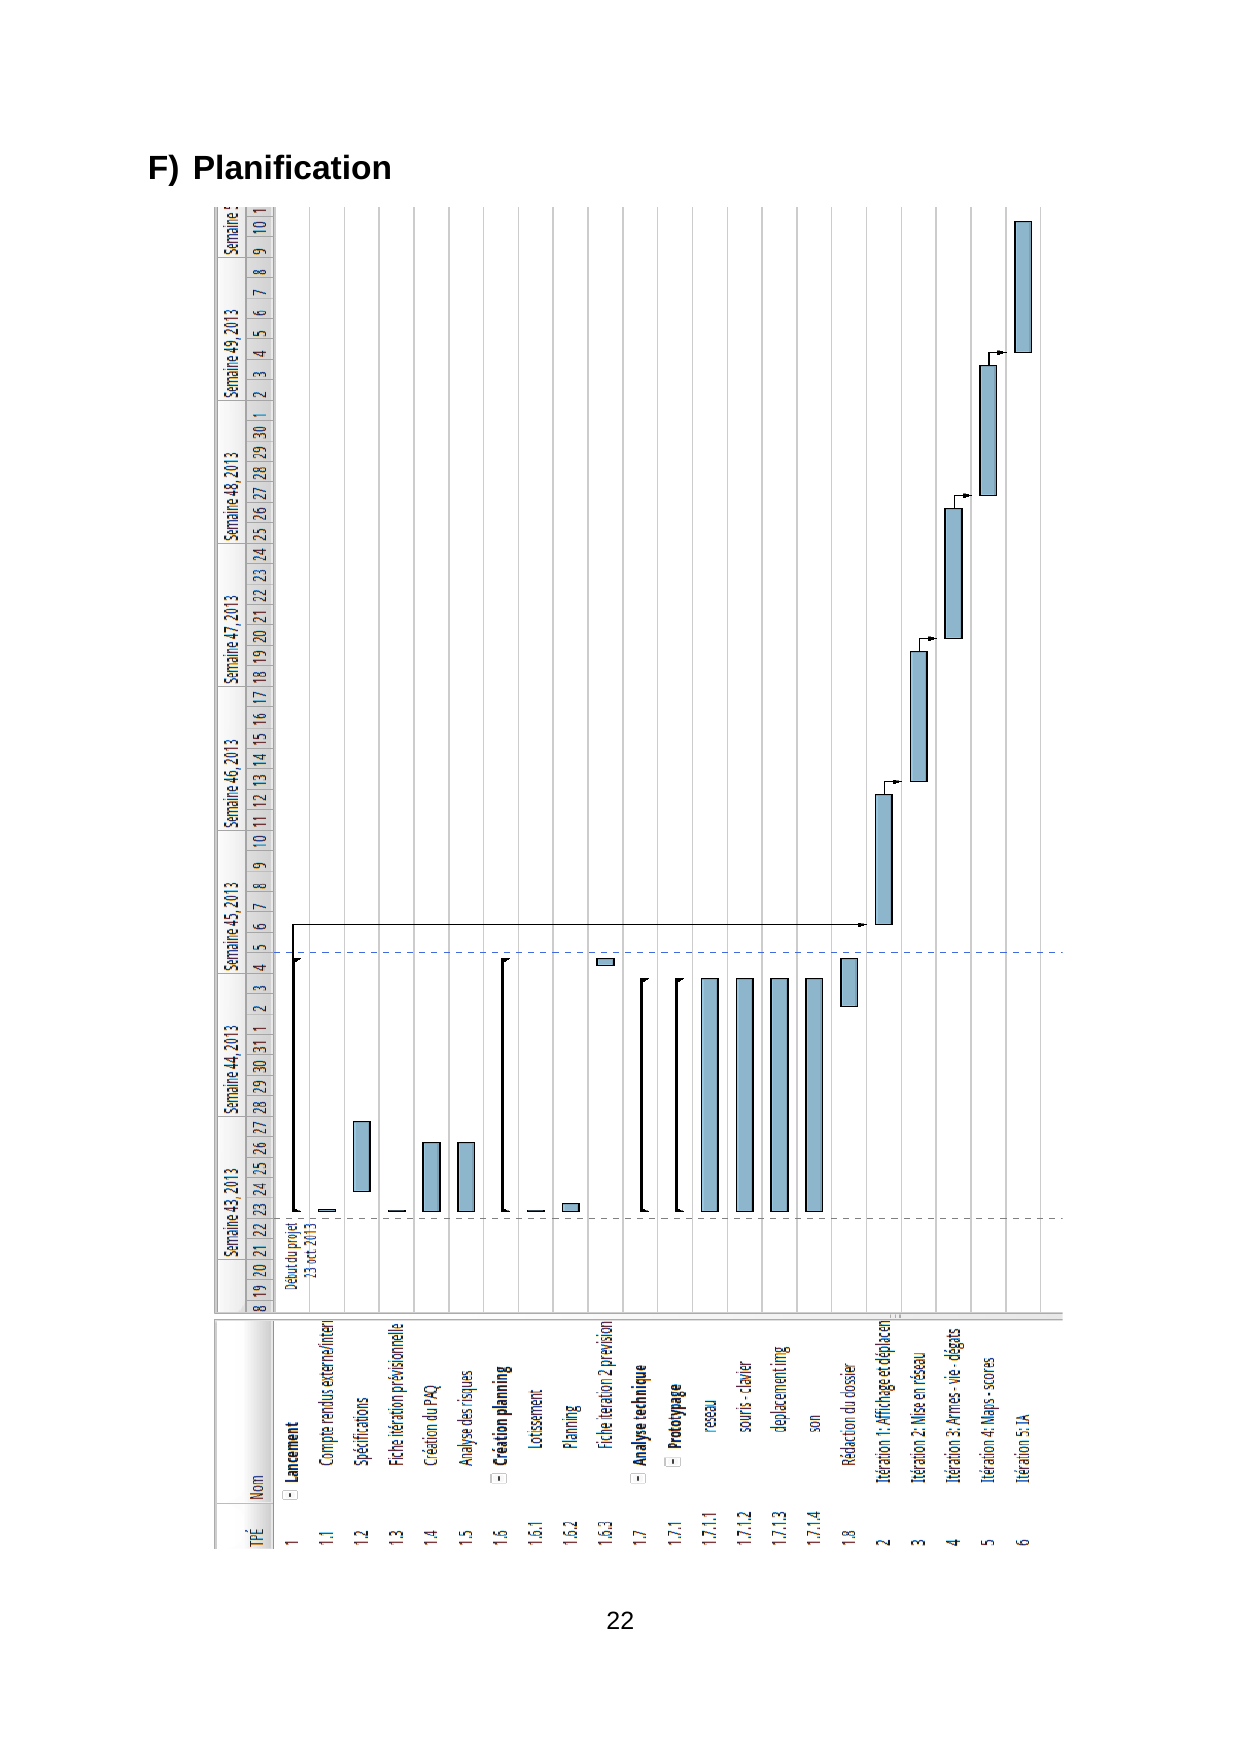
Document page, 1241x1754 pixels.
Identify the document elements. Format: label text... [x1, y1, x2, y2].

picture [214, 207, 1063, 1549]
subtitle Planification [148, 148, 1093, 186]
